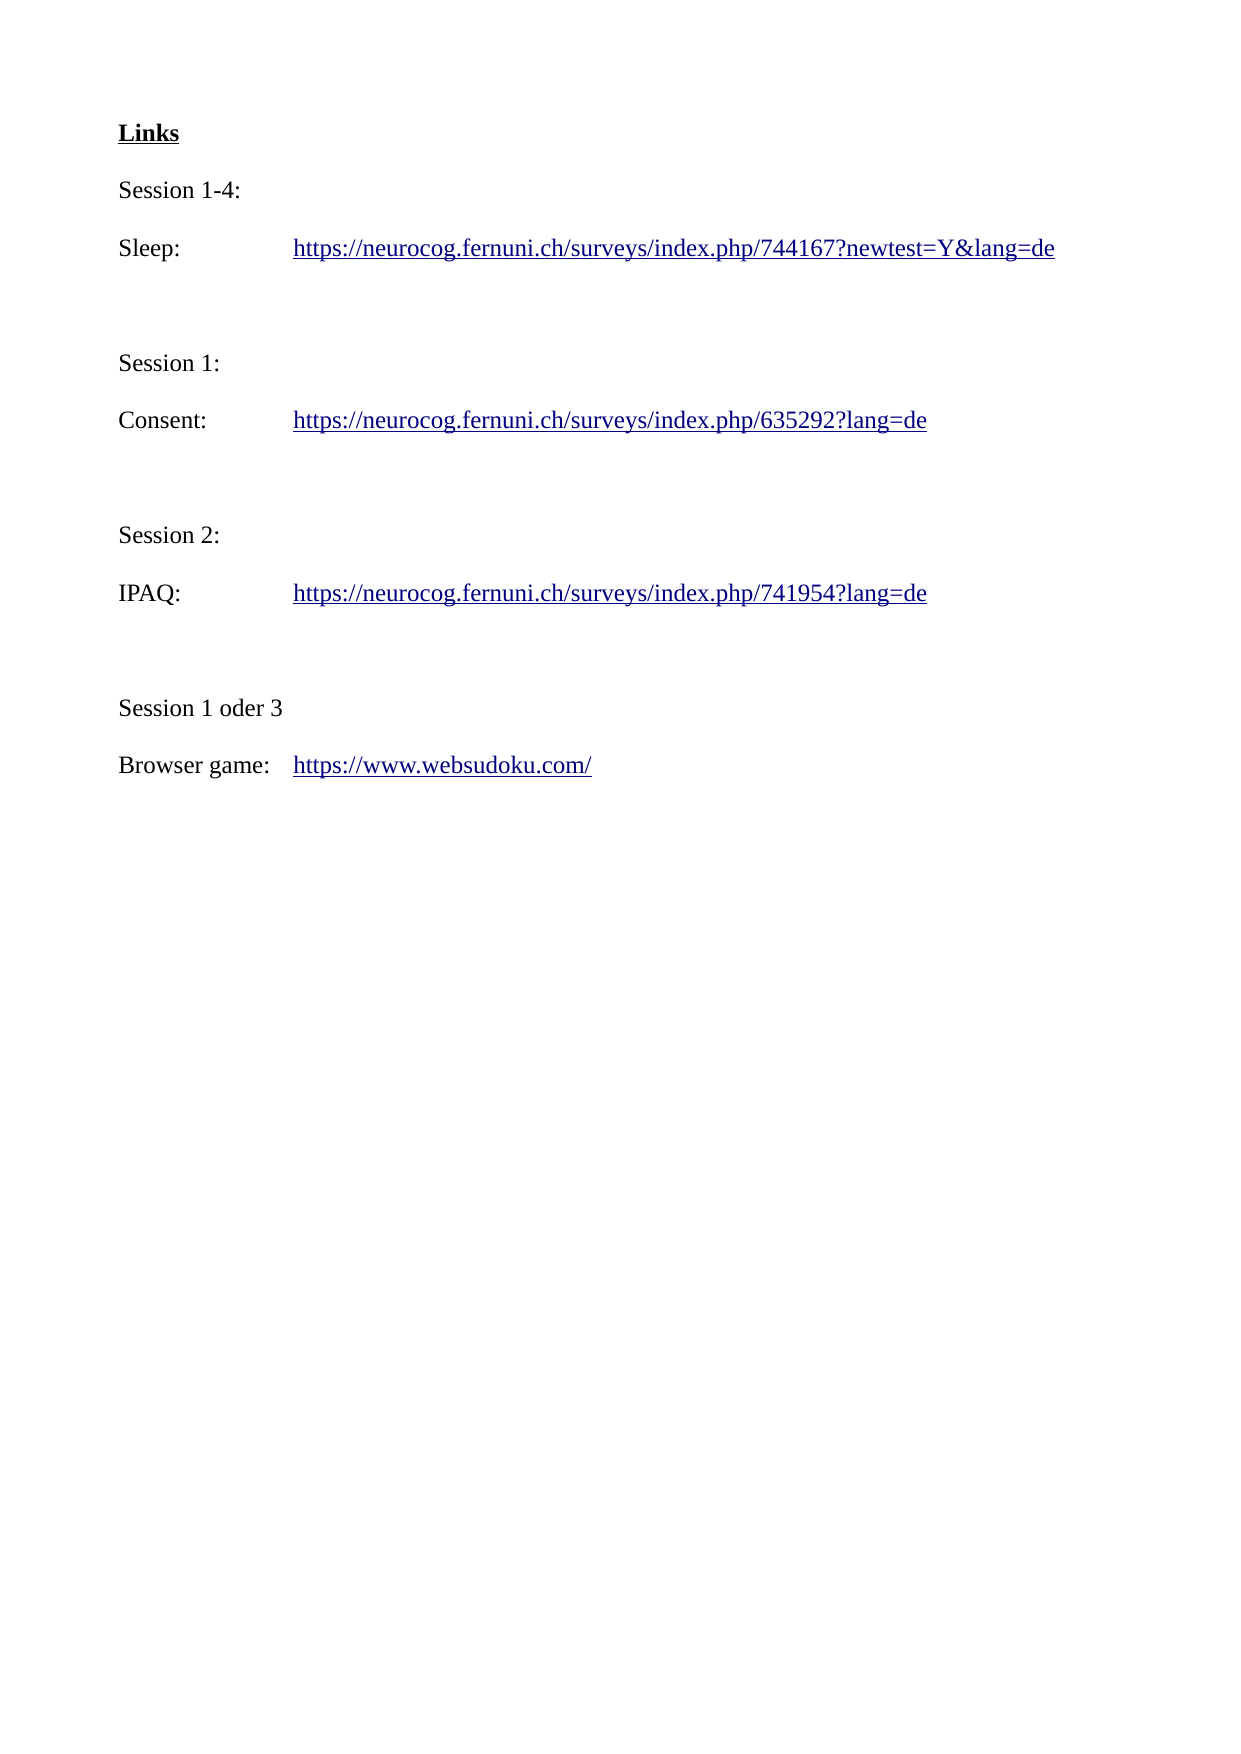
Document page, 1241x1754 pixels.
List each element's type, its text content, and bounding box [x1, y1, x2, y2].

text Session 1 oder 3 [118, 693, 1122, 722]
text Links [118, 118, 1122, 147]
text Browser game: https://www.websudoku.com/ [118, 751, 1122, 779]
text Sleep: https://neurocog.fernuni.ch/surveys/index.php/744167?newtest=Y&lang=de [118, 233, 1122, 262]
text Session 2: [118, 521, 1122, 549]
text Session 1: [118, 348, 1122, 377]
text Consent: https://neurocog.fernuni.ch/surveys/index.php/635292?lang=de [118, 406, 1122, 434]
text IPAQ: https://neurocog.fernuni.ch/surveys/index.php/741954?lang=de [118, 578, 1122, 607]
text Session 1-4: [118, 176, 1122, 204]
